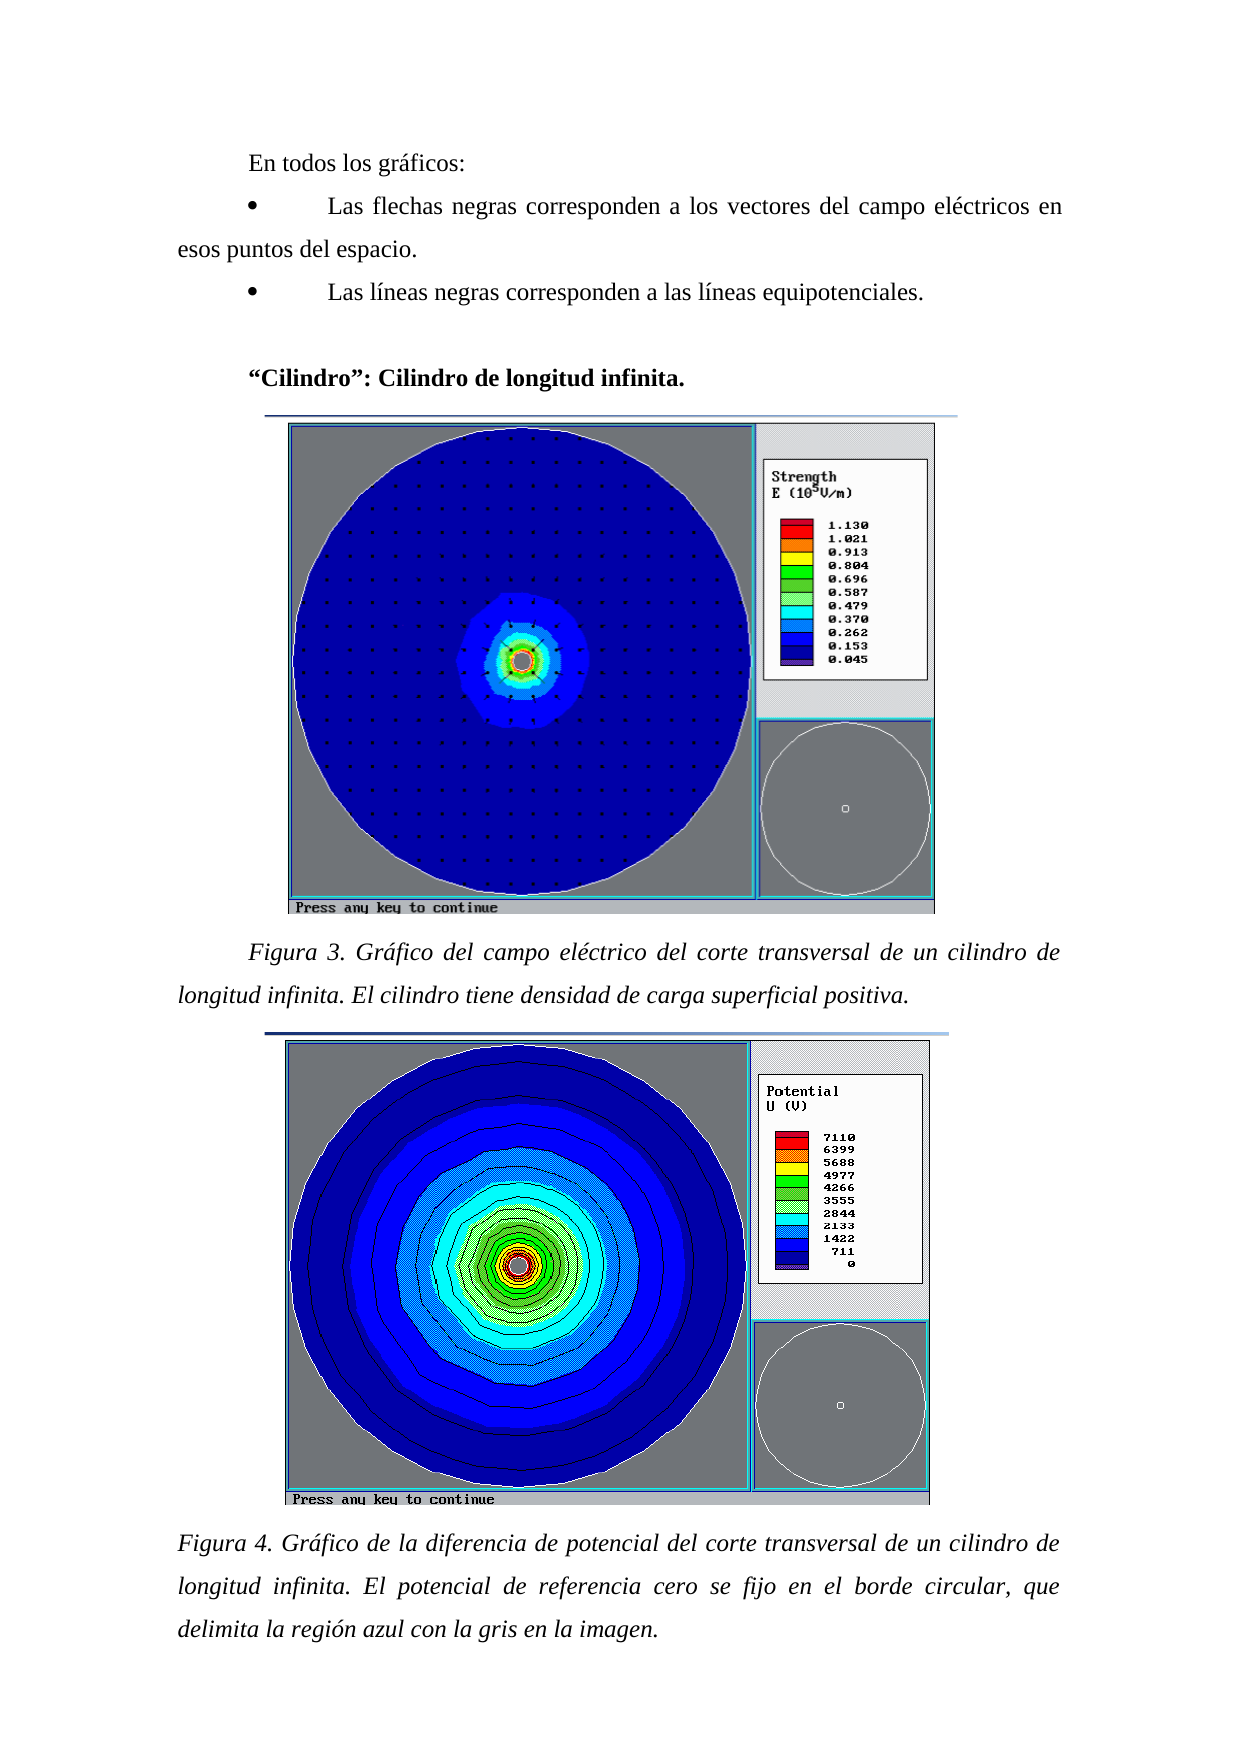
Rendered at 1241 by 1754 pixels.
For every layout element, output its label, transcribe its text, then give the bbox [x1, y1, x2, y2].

text En todos los gráficos: [177, 148, 1063, 176]
text Figura 3. Gráfico del campo eléctrico del corte transversal de un cilindro de longitud infinita. El cilindro tiene densidad de carga superficial positiva. [177, 937, 1063, 1009]
picture [264, 415, 958, 914]
picture [264, 1032, 949, 1505]
list Las líneas negras corresponden a las líneas equipotenciales. [177, 277, 1063, 306]
text “Cilindro”: Cilindro de longitud infinita. [177, 363, 1063, 392]
list Las flechas negras corresponden a los vectores del campo eléctricos en esos puntos del espacio. [177, 191, 1063, 263]
text Figura 4. Gráfico de la diferencia de potencial del corte transversal de un cilindro de longitud infinita. El potencial de referencia cero se fijo en el borde circular, que delimita la región azul con la gris en la imagen. [177, 1528, 1063, 1643]
